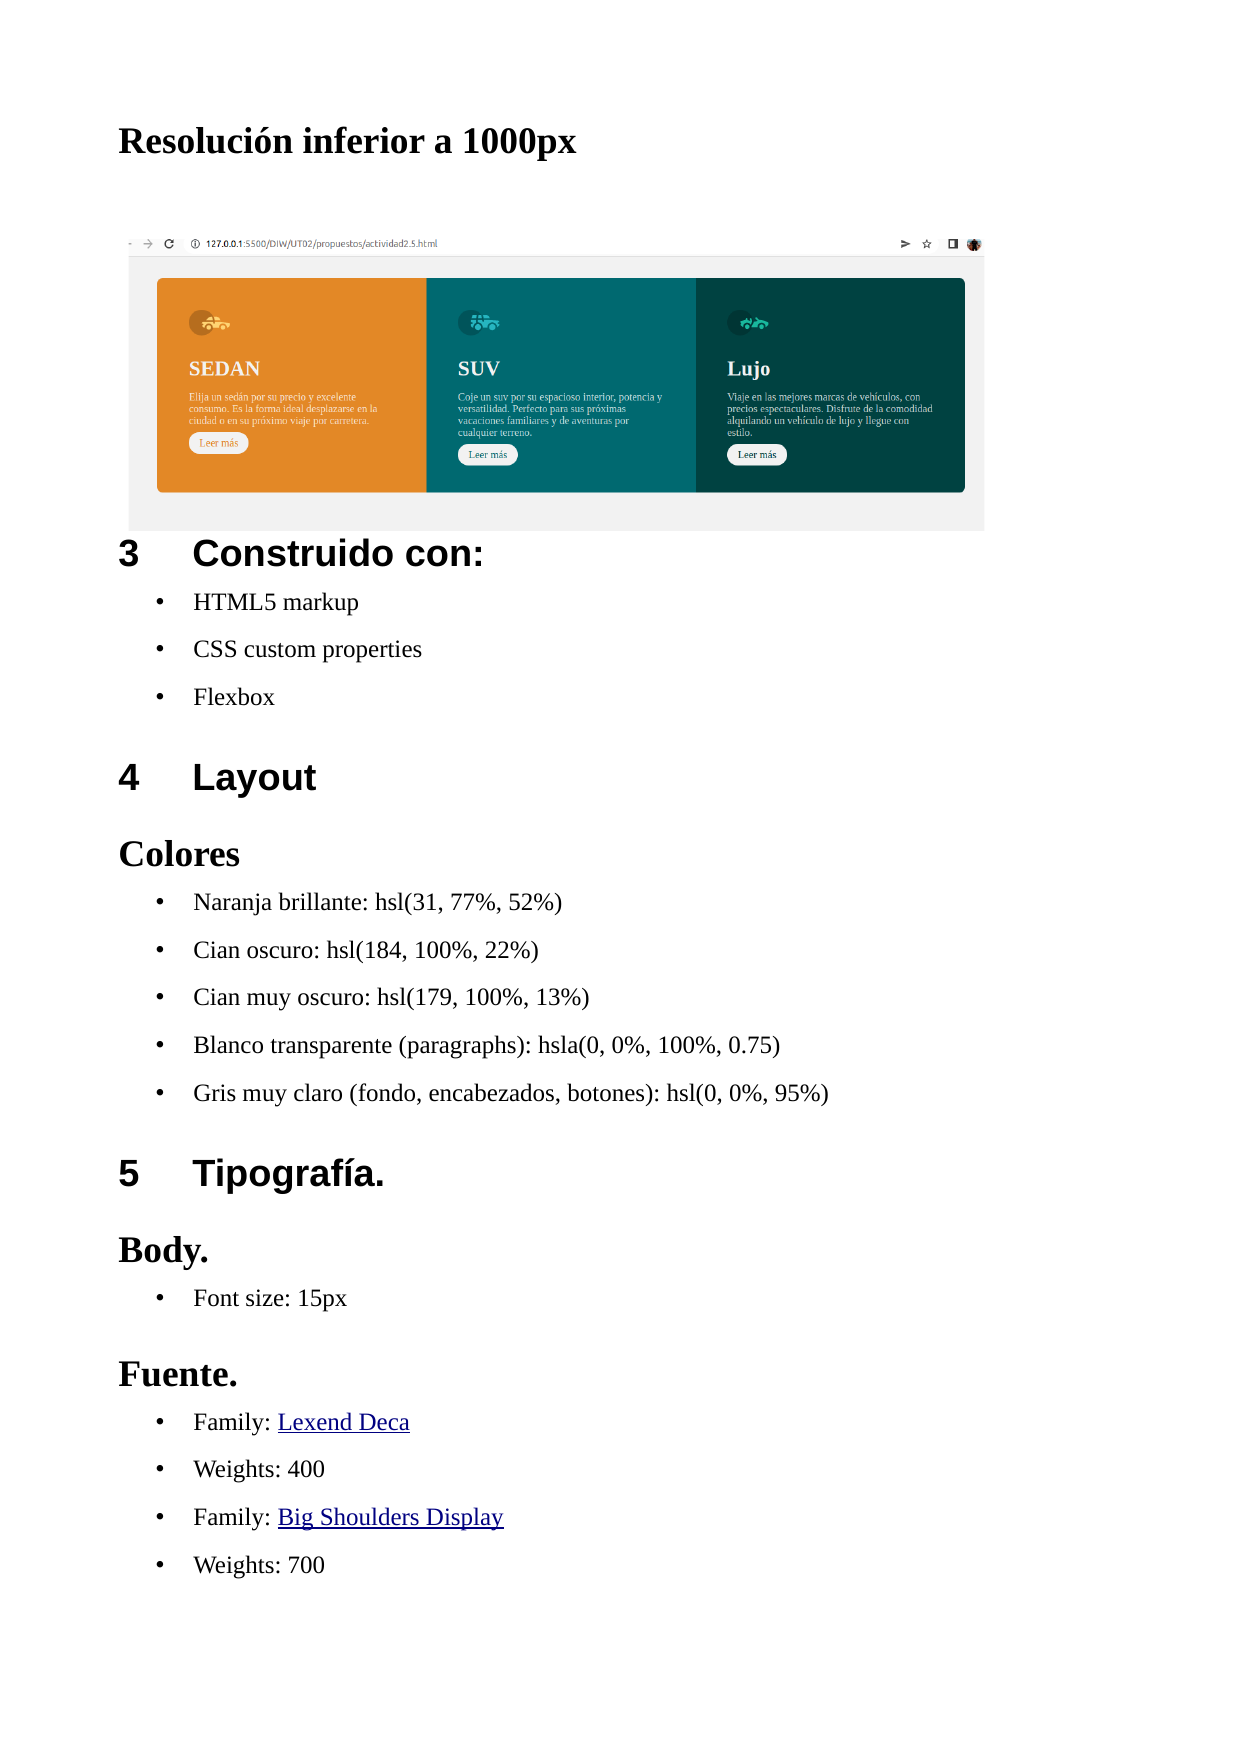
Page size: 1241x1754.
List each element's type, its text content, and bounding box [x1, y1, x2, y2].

subtitle Tipografía. [118, 1150, 1122, 1194]
list CSS custom properties [156, 634, 1122, 663]
list Gris muy claro (fondo, encabezados, botones): hsl(0, 0%, 95%) [156, 1078, 1122, 1106]
list Blanco transparente (paragraphs): hsla(0, 0%, 100%, 0.75) [156, 1030, 1122, 1059]
picture [128, 239, 985, 531]
list Family: Lexend Deca [156, 1407, 1122, 1436]
list Font size: 15px [156, 1283, 1122, 1312]
list Cian oscuro: hsl(184, 100%, 22%) [156, 935, 1122, 964]
subtitle Layout [118, 755, 1122, 798]
list Family: Big Shoulders Display [156, 1502, 1122, 1531]
subtitle Body. [118, 1227, 1122, 1270]
subtitle Fuente. [118, 1351, 1122, 1394]
list Naranja brillante: hsl(31, 77%, 52%) [156, 887, 1122, 916]
subtitle Construido con: [118, 199, 1122, 574]
list Weights: 700 [156, 1550, 1122, 1578]
subtitle Colores [118, 832, 1122, 875]
list Cian muy oscuro: hsl(179, 100%, 13%) [156, 982, 1122, 1011]
list Weights: 400 [156, 1454, 1122, 1483]
list HTML5 markup [156, 587, 1122, 616]
subtitle Resolución inferior a 1000px [118, 118, 1122, 161]
list Flexbox [156, 682, 1122, 711]
